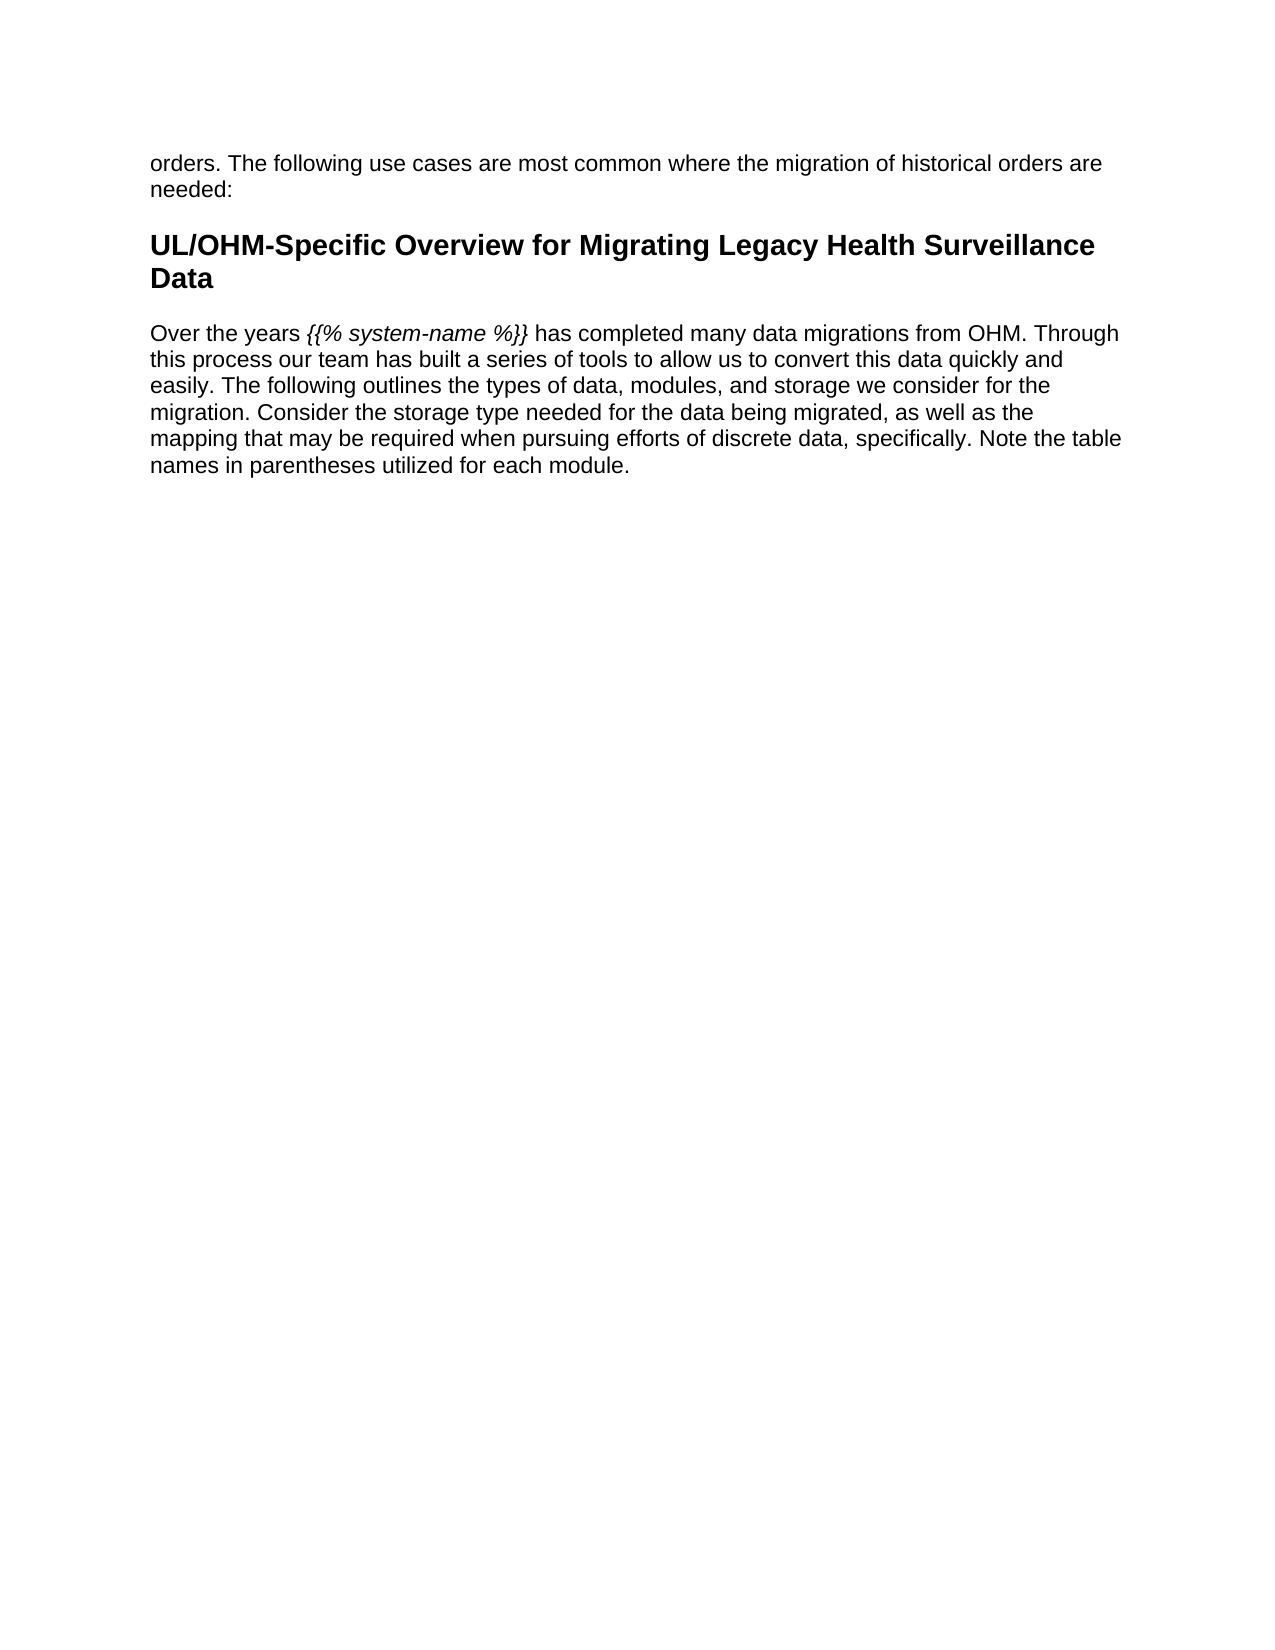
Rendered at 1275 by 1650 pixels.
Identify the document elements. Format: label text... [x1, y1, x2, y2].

text Over the years {{% system-name %}} has completed many data migrations from OHM. Through this process our team has built a series of tools to allow us to convert this data quickly and easily. The following outlines the types of data, modules, and storage we consider for the migration. Consider the storage type needed for the data being migrated, as well as the mapping that may be required when pursuing efforts of discrete data, specifically. Note the table names in parentheses utilized for each module. [150, 320, 1125, 478]
text orders. The following use cases are most common where the migration of historical orders are needed: [150, 150, 1125, 203]
subtitle UL/OHM-Specific Overview for Migrating Legacy Health Surveillance Data [150, 228, 1125, 295]
